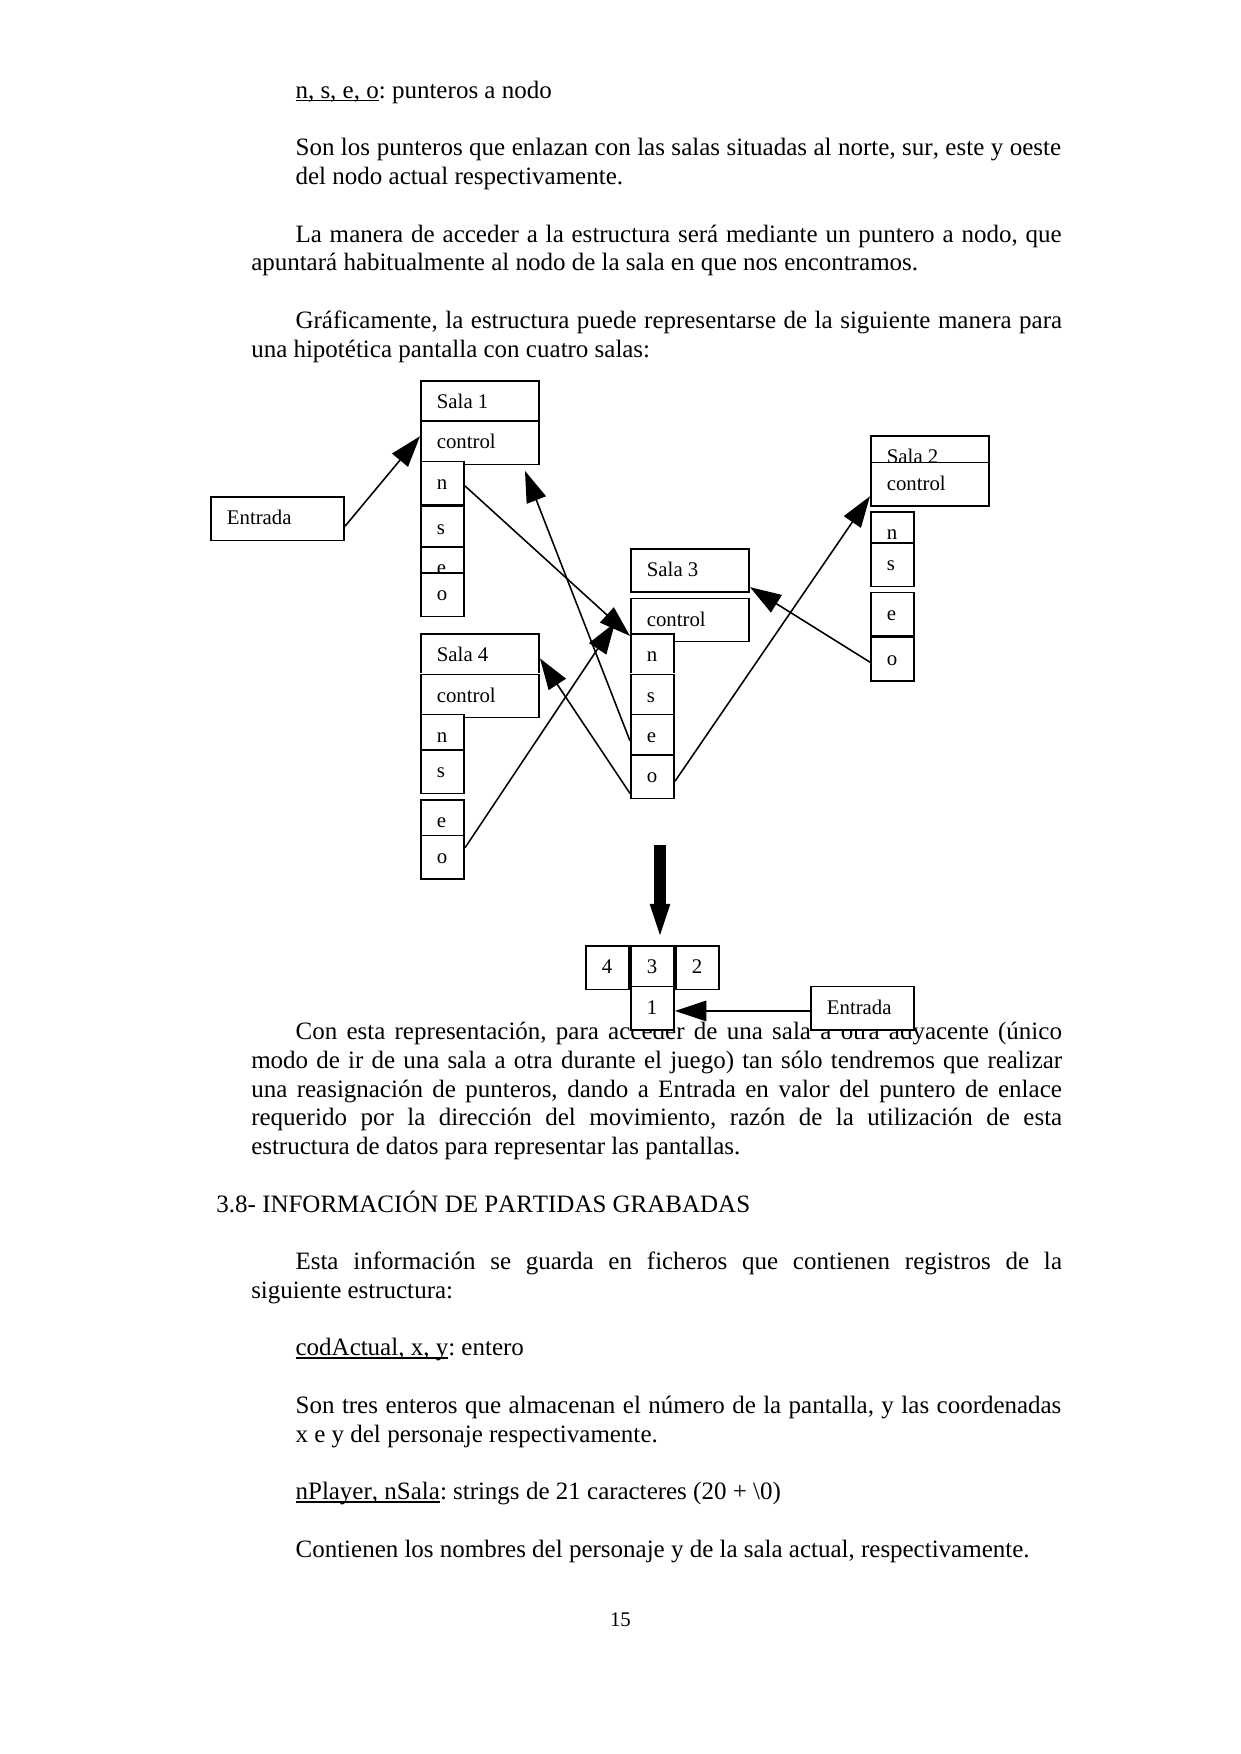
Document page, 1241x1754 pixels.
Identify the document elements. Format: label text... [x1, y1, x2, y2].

text nPlayer, nSala: strings de 21 caracteres (20 + \0) [295, 1476, 1063, 1505]
text Sala 1 [437, 389, 523, 413]
text e [437, 808, 448, 832]
text Son tres enteros que almacenan el número de la pantalla, y las coordenadas x e y del personaje respectivamente. [295, 1390, 1063, 1447]
text Sala 2 [887, 444, 973, 462]
text Son los punteros que enlazan con las salas situadas al norte, sur, este y oeste del nodo actual respectivamente. [295, 132, 1063, 190]
text e [887, 601, 898, 625]
text codActual, x, y: entero [295, 1332, 1063, 1361]
text control [437, 682, 523, 707]
text Contienen los nombres del personaje y de la sala actual, respectivamente. [295, 1534, 1063, 1562]
text Esta información se guarda en ficheros que contienen registros de la siguiente estructura: [251, 1246, 1063, 1304]
subtitle Gráficamente, la estructura puede representarse de la siguiente manera para una hipotética pantalla con cuatro salas: [251, 305, 1063, 362]
text o [437, 844, 448, 868]
text control [647, 607, 733, 631]
text e [647, 723, 658, 747]
text o [887, 646, 898, 670]
text Entrada [227, 505, 328, 529]
text n [437, 723, 448, 747]
text n [887, 520, 898, 542]
text Sala 4 [437, 642, 523, 666]
text control [887, 471, 973, 495]
text 3 [647, 954, 658, 978]
text s [437, 758, 448, 782]
text n, s, e, o: punteros a nodo [295, 75, 1063, 104]
text control [437, 429, 523, 453]
text n [437, 470, 448, 494]
text Entrada [827, 995, 898, 1019]
text 4 [602, 954, 613, 978]
text s [647, 682, 658, 707]
text n [647, 642, 658, 666]
text s [437, 515, 448, 539]
text o [647, 763, 658, 787]
text e [437, 555, 448, 572]
text Sala 3 [647, 557, 733, 581]
text 2 [692, 954, 703, 978]
subtitle 3.8- INFORMACIÓN DE PARTIDAS GRABADAS [216, 1189, 1063, 1217]
text o [437, 581, 448, 605]
text La manera de acceder a la estructura será mediante un puntero a nodo, que apuntará habitualmente al nodo de la sala en que nos encontramos. [251, 219, 1063, 276]
text 1 [647, 995, 658, 1019]
text s [887, 551, 898, 575]
text Con esta representación, para acceder de una sala a otra adyacente (único modo de ir de una sala a otra durante el juego) tan sólo tendremos que realizar una reasignación de punteros, dando a Entrada en valor del puntero de enlace requerido por la dirección del movimiento, razón de la utilización de esta estructura de datos para representar las pantallas. [251, 1016, 1063, 1160]
